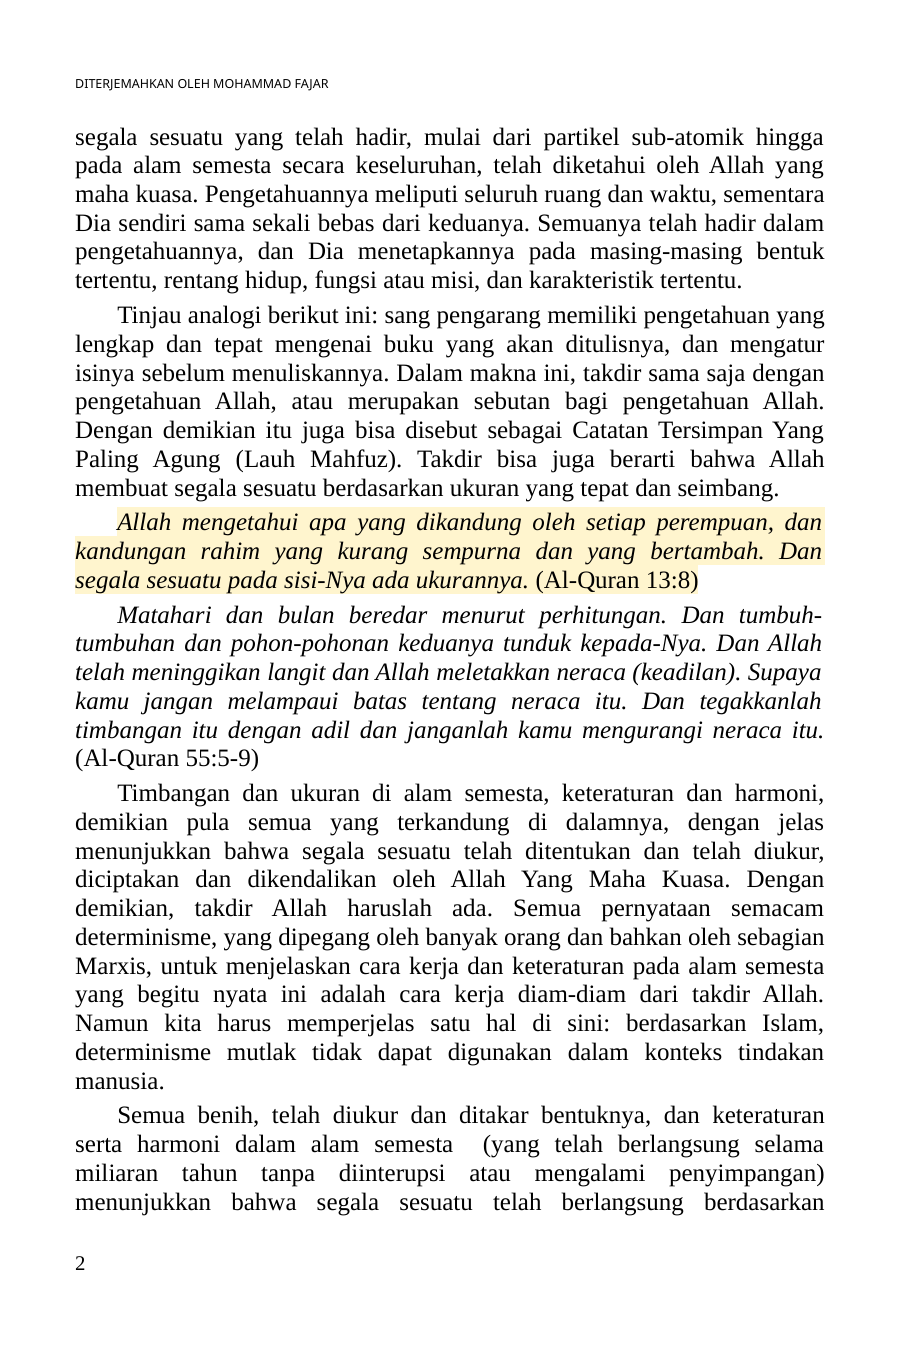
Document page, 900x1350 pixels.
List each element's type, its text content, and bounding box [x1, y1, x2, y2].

text Allah mengetahui apa yang dikandung oleh setiap perempuan, dan kandungan rahim yang kurang sempurna dan yang bertambah. Dan segala sesuatu pada sisi-Nya ada ukurannya. (Al-Quran 13:8) [75, 507, 825, 594]
text Tinjau analogi berikut ini: sang pengarang memiliki pengetahuan yang lengkap dan tepat mengenai buku yang akan ditulisnya, dan mengatur isinya sebelum menuliskannya. Dalam makna ini, takdir sama saja dengan pengetahuan Allah, atau merupakan sebutan bagi pengetahuan Allah. Dengan demikian itu juga bisa disebut sebagai Catatan Tersimpan Yang Paling Agung (Lauh Mahfuz). Takdir bisa juga berarti bahwa Allah membuat segala sesuatu berdasarkan ukuran yang tepat dan seimbang. [75, 300, 825, 501]
text Matahari dan bulan beredar menurut perhitungan. Dan tumbuh-tumbuhan dan pohon-pohonan keduanya tunduk kepada-Nya. Dan Allah telah meninggikan langit dan Allah meletakkan neraca (keadilan). Supaya kamu jangan melampaui batas tentang neraca itu. Dan tegakkanlah timbangan itu dengan adil dan janganlah kamu mengurangi neraca itu. (Al-Quran 55:5-9) [75, 600, 825, 772]
text Semua benih, telah diukur dan ditakar bentuknya, dan keteraturan serta harmoni dalam alam semesta (yang telah berlangsung selama miliaran tahun tanpa diinterupsi atau mengalami penyimpangan) menunjukkan bahwa segala sesuatu telah berlangsung berdasarkan [75, 1101, 825, 1216]
text segala sesuatu yang telah hadir, mulai dari partikel sub-atomik hingga pada alam semesta secara keseluruhan, telah diketahui oleh Allah yang maha kuasa. Pengetahuannya meliputi seluruh ruang dan waktu, sementara Dia sendiri sama sekali bebas dari keduanya. Semuanya telah hadir dalam pengetahuannya, dan Dia menetapkannya pada masing-masing bentuk tertentu, rentang hidup, fungsi atau misi, dan karakteristik tertentu. [75, 122, 825, 294]
text Timbangan dan ukuran di alam semesta, keteraturan dan harmoni, demikian pula semua yang terkandung di dalamnya, dengan jelas menunjukkan bahwa segala sesuatu telah ditentukan dan telah diukur, diciptakan dan dikendalikan oleh Allah Yang Maha Kuasa. Dengan demikian, takdir Allah haruslah ada. Semua pernyataan semacam determinisme, yang dipegang oleh banyak orang dan bahkan oleh sebagian Marxis, untuk menjelaskan cara kerja dan keteraturan pada alam semesta yang begitu nyata ini adalah cara kerja diam-diam dari takdir Allah. Namun kita harus memperjelas satu hal di sini: berdasarkan Islam, determinisme mutlak tidak dapat digunakan dalam konteks tindakan manusia. [75, 778, 825, 1094]
